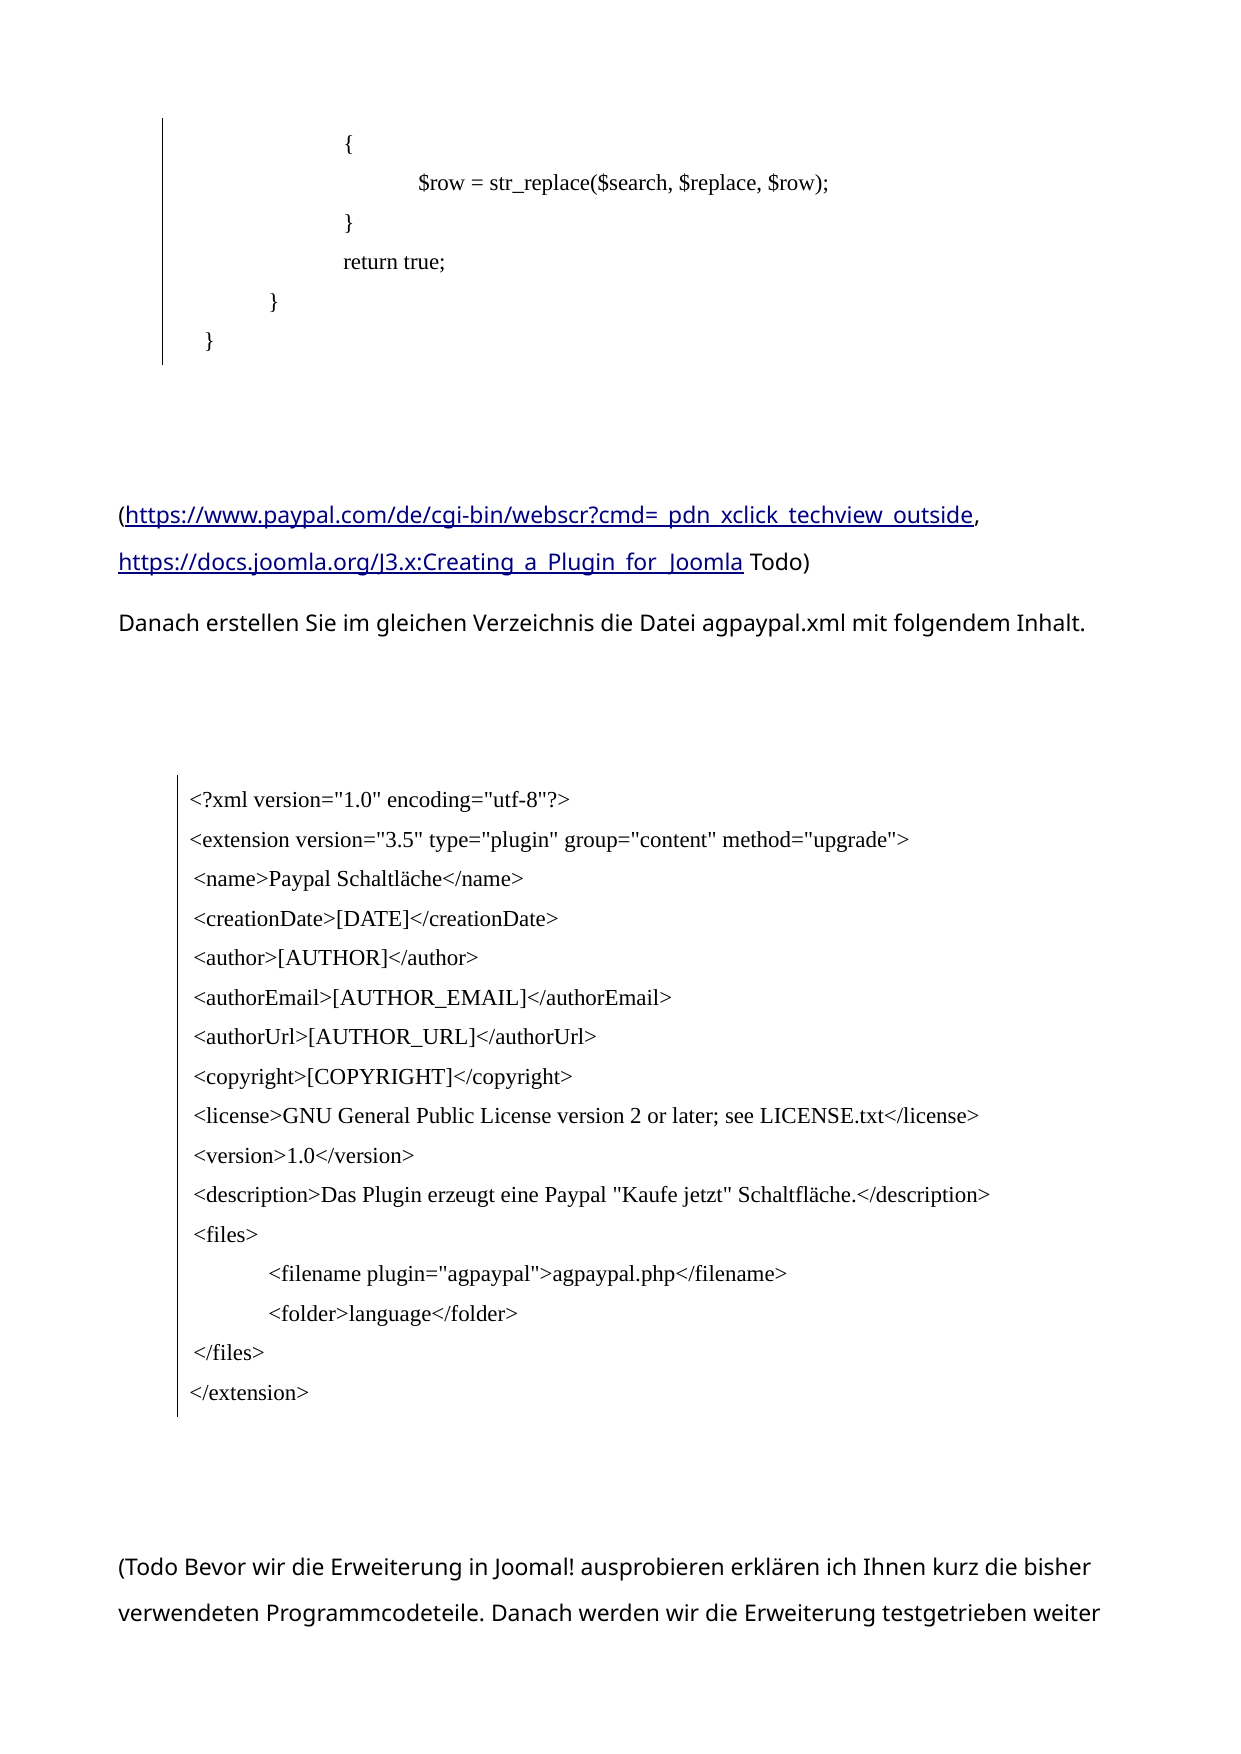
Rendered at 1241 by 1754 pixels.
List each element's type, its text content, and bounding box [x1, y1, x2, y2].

text (Todo Bevor wir die Erweiterung in Joomal! ausprobieren erklären ich Ihnen kurz die bisher verwendeten Programmcodeteile. Danach werden wir die Erweiterung testgetrieben weiter [118, 1551, 1122, 1629]
text Danach erstellen Sie im gleichen Verzeichnis die Datei agpaypal.xml mit folgendem Inhalt. [118, 607, 1122, 639]
list { $row = str_replace($search, $replace, $row); } return true; } } [163, 118, 1122, 365]
text <?xml version="1.0" encoding="utf-8"?> <extension version="3.5" type="plugin" group="content" method="upgrade"> <name>Paypal Schaltläche</name> <creationDate>[DATE]</creationDate> <author>[AUTHOR]</author> <authorEmail>[AUTHOR_EMAIL]</authorEmail> <authorUrl>[AUTHOR_URL]</authorUrl> <copyright>[COPYRIGHT]</copyright> <license>GNU General Public License version 2 or later; see LICENSE.txt</license> <version>1.0</version> <description>Das Plugin erzeugt eine Paypal "Kaufe jetzt" Schaltfläche.</description> <files> <filename plugin="agpaypal">agpaypal.php</filename> <folder>language</folder> </files> </extension> [178, 775, 1122, 1417]
text (https://www.paypal.com/de/cgi-bin/webscr?cmd=_pdn_xclick_techview_outside, https://docs.joomla.org/J3.x:Creating_a_Plugin_for_Joomla Todo) [118, 499, 1122, 577]
